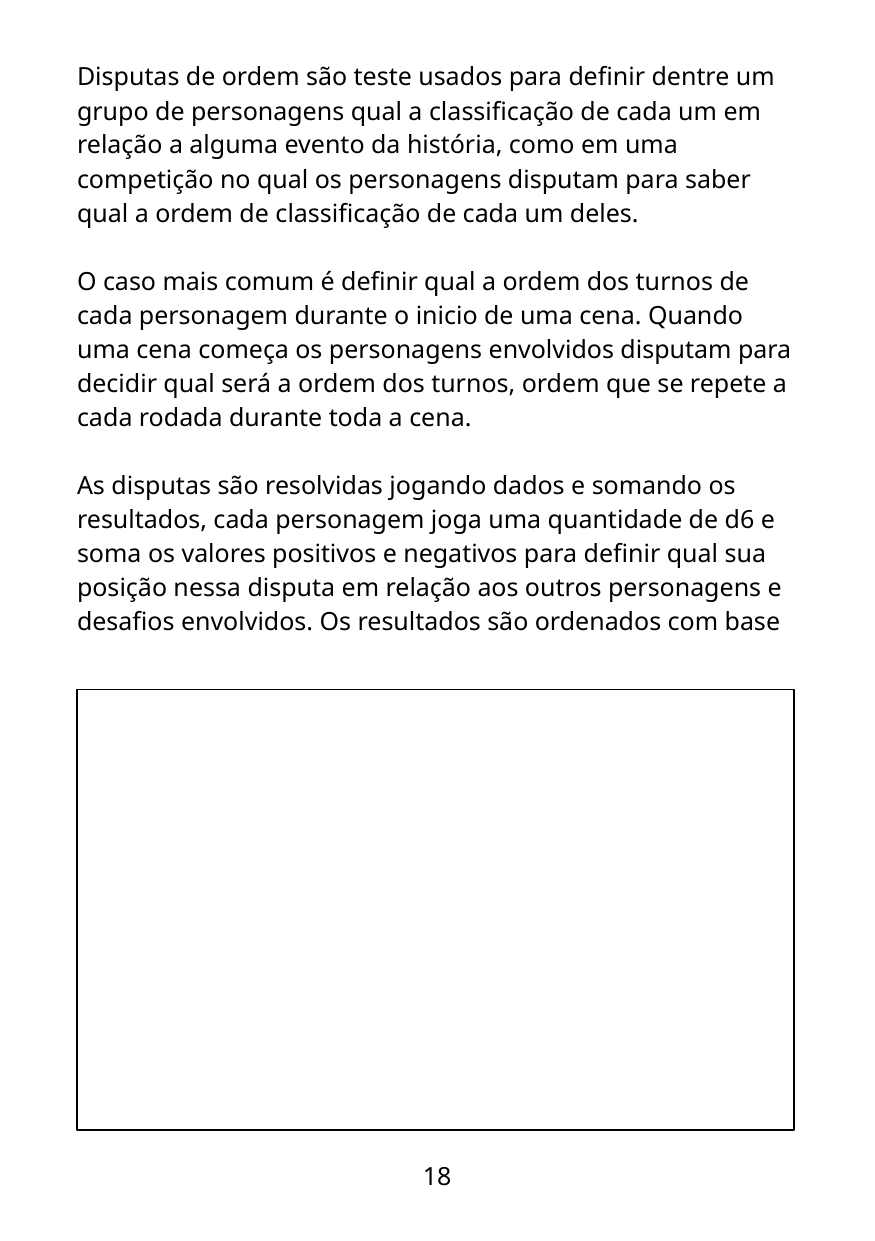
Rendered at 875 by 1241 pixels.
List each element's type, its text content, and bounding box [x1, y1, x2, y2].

text As disputas são resolvidas jogando dados e somando os resultados, cada personagem joga uma quantidade de d6 e soma os valores positivos e negativos para definir qual sua posição nessa disputa em relação aos outros personagens e desafios envolvidos. Os resultados são ordenados com base [77, 468, 797, 638]
text O caso mais comum é definir qual a ordem dos turnos de cada personagem durante o inicio de uma cena. Quando uma cena começa os personagens envolvidos disputam para decidir qual será a ordem dos turnos, ordem que se repete a cada rodada durante toda a cena. [77, 263, 797, 434]
text Disputas de ordem são teste usados para definir dentre um grupo de personagens qual a classificação de cada um em relação a alguma evento da história, como em uma competição no qual os personagens disputam para saber qual a ordem de classificação de cada um deles. [77, 59, 797, 229]
